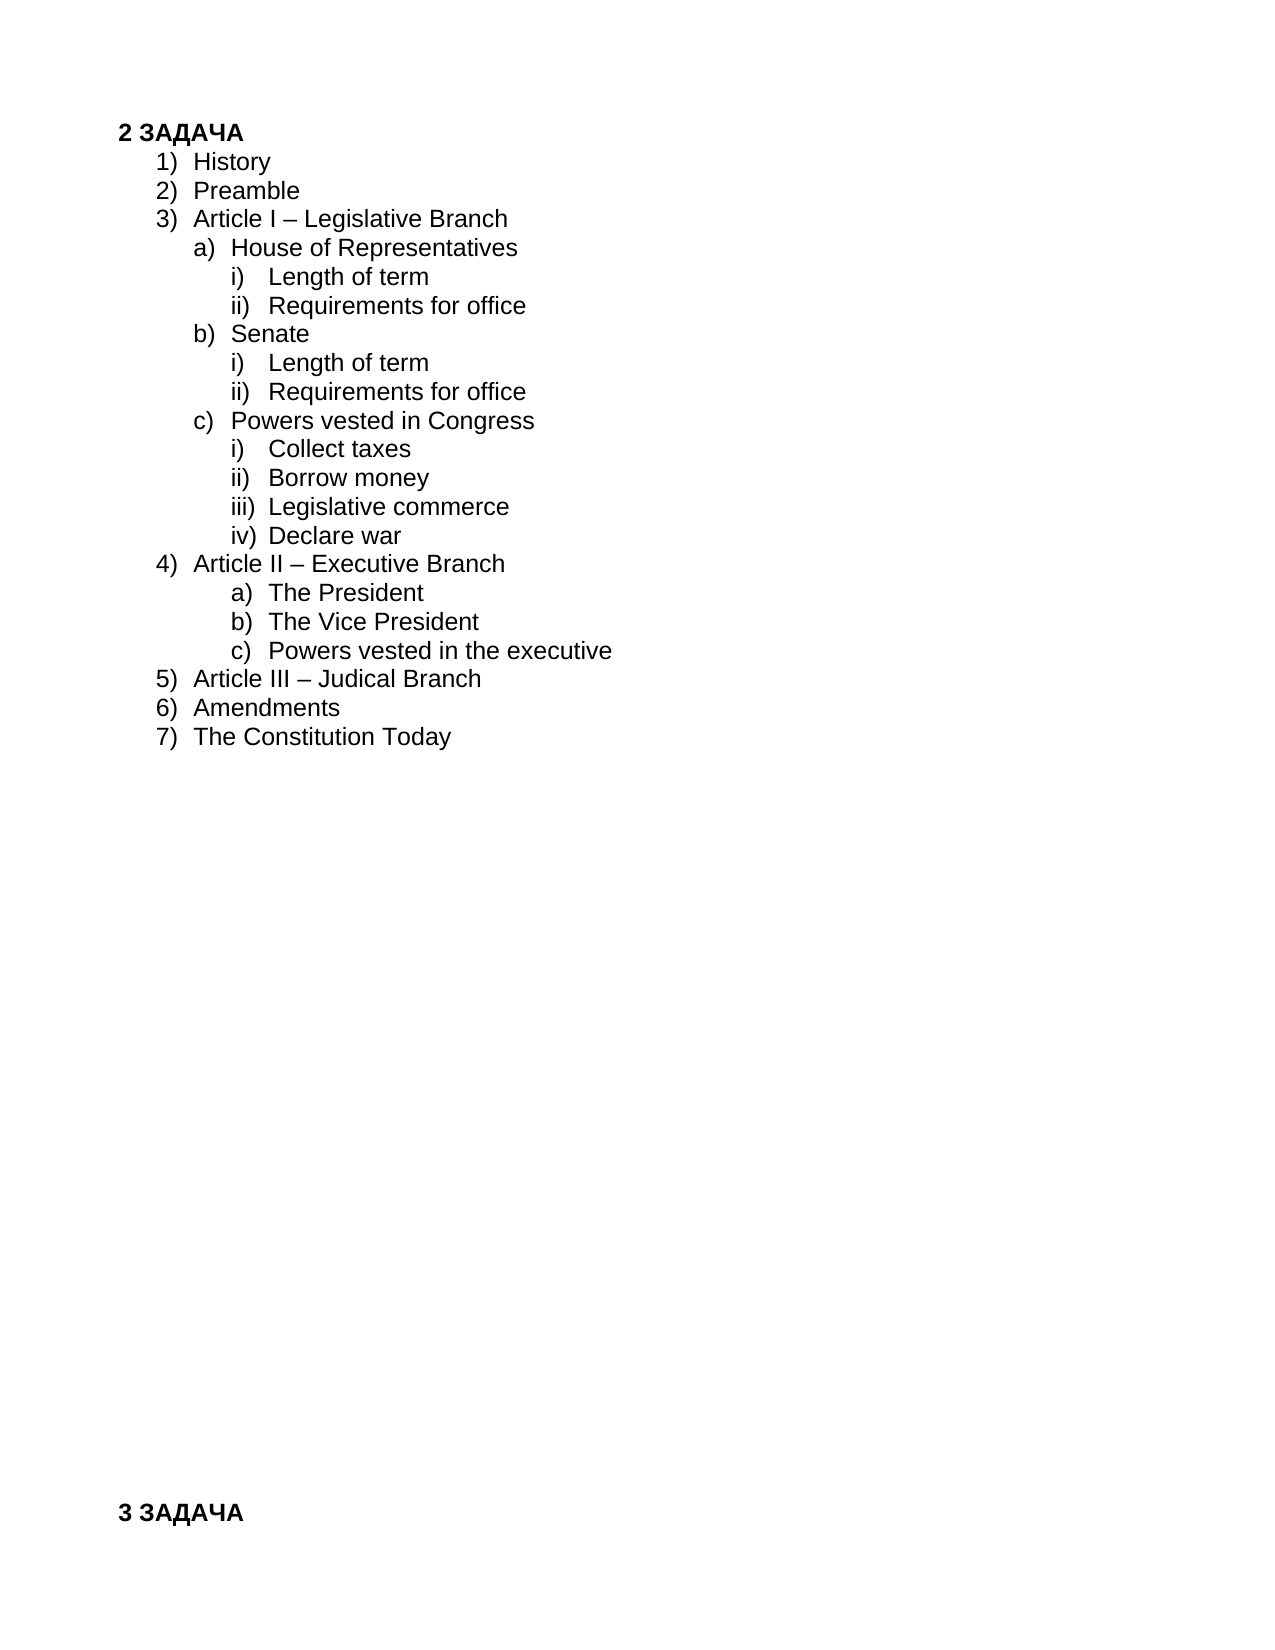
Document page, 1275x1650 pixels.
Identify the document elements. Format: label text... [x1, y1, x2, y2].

list Length of term [231, 348, 1157, 377]
text 3 ЗАДАЧА [118, 1498, 1157, 1527]
list Senate [193, 319, 1157, 348]
list Article I – Legislative Branch [156, 204, 1157, 233]
list The President [231, 578, 1157, 607]
list History [156, 147, 1157, 176]
list Collect taxes [231, 434, 1157, 463]
list Powers vested in Congress [193, 406, 1157, 434]
list Borrow money [231, 463, 1157, 492]
list Legislative commerce [231, 492, 1157, 521]
text 2 ЗАДАЧА [118, 118, 1157, 147]
list Requirements for office [231, 291, 1157, 319]
list Declare war [231, 521, 1157, 549]
list The Constitution Today [156, 722, 1157, 751]
list Article III – Judical Branch [156, 664, 1157, 693]
list Requirements for office [231, 377, 1157, 406]
list The Vice President [231, 607, 1157, 636]
list Powers vested in the executive [231, 636, 1157, 664]
list Preamble [156, 176, 1157, 204]
list Amendments [156, 693, 1157, 722]
list Article II – Executive Branch [156, 549, 1157, 578]
list House of Representatives [193, 233, 1157, 262]
list Length of term [231, 262, 1157, 291]
